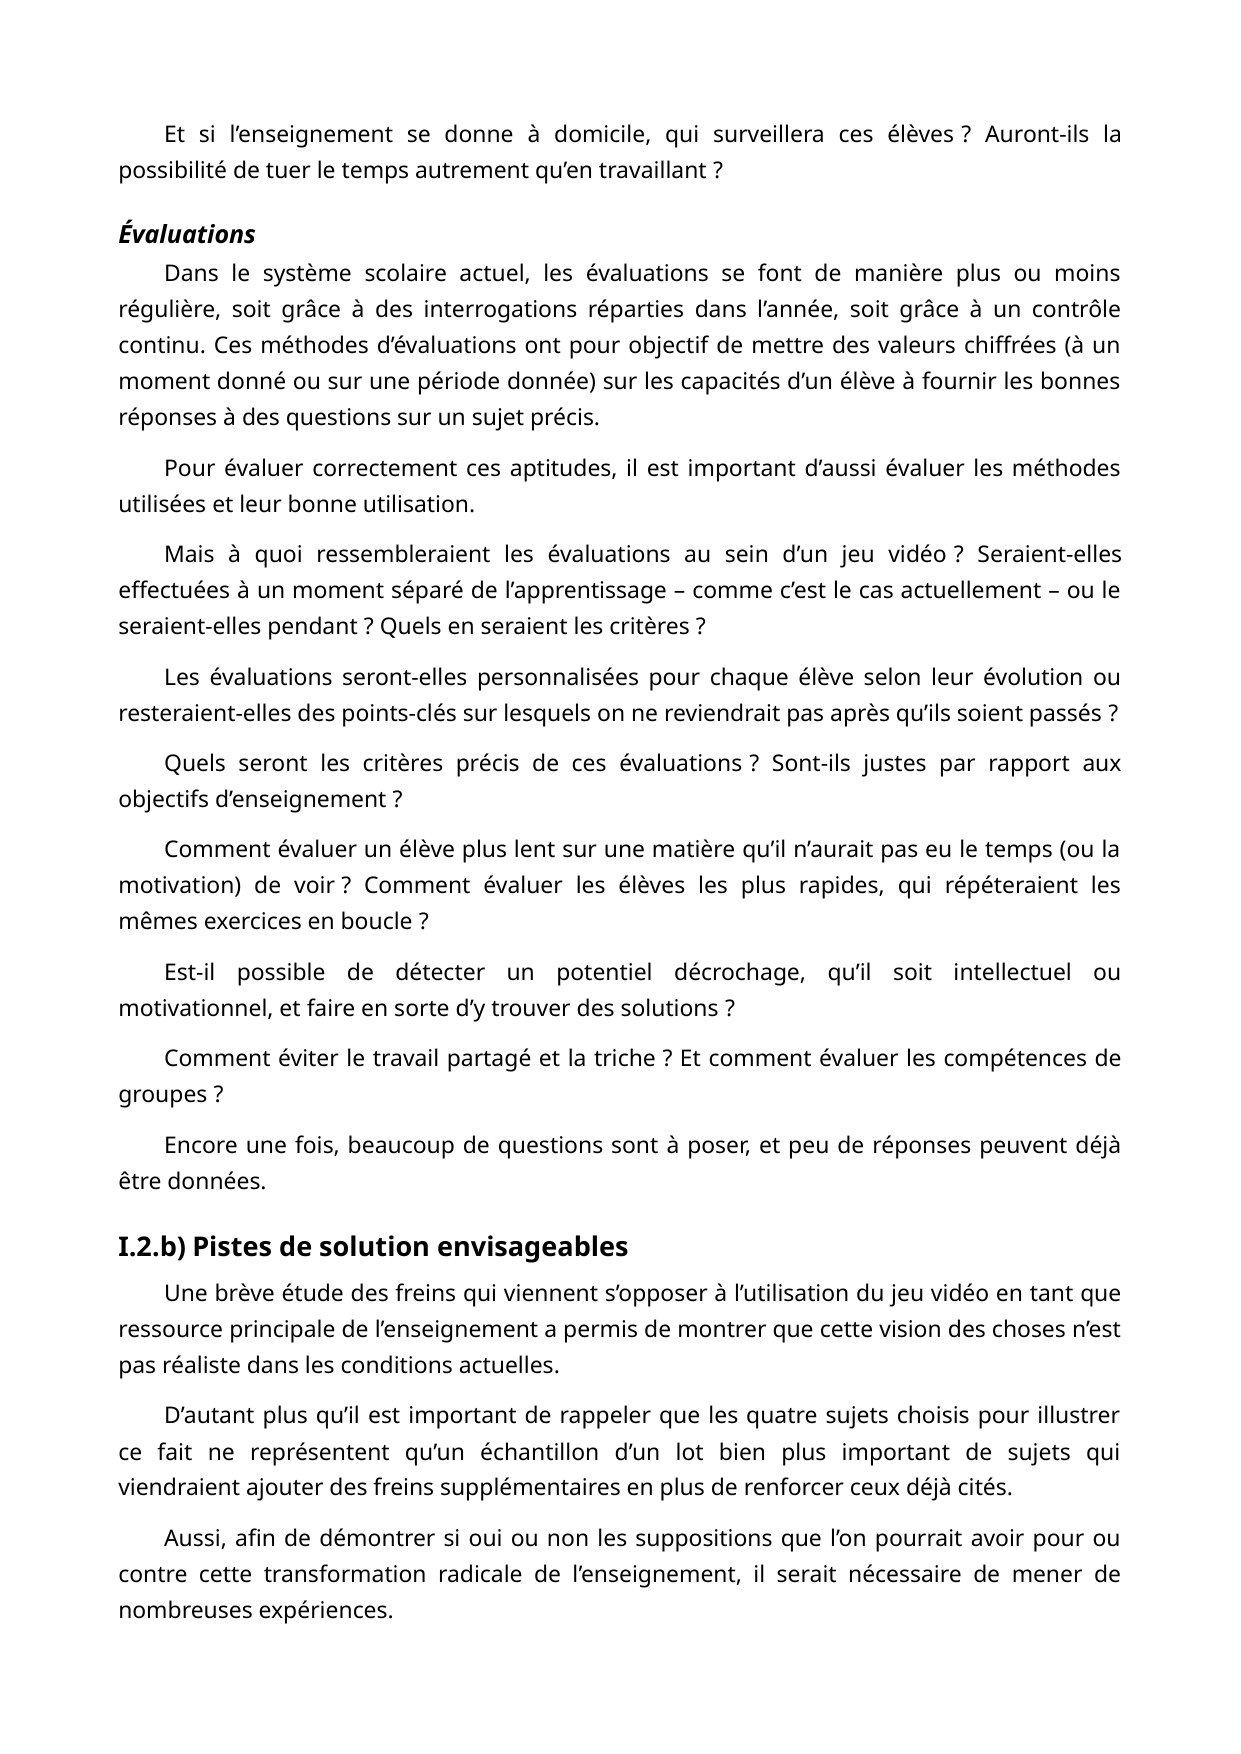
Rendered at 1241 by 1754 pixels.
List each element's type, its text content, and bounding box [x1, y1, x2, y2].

subtitle Évaluations [118, 217, 1122, 251]
text D’autant plus qu’il est important de rappeler que les quatre sujets choisis pour illustrer ce fait ne représentent qu’un échantillon d’un lot bien plus important de sujets qui viendraient ajouter des freins supplémentaires en plus de renforcer ceux déjà cités. [118, 1399, 1122, 1503]
text Quels seront les critères précis de ces évaluations ? Sont-ils justes par rapport aux objectifs d’enseignement ? [118, 747, 1122, 814]
text Une brève étude des freins qui viennent s’opposer à l’utilisation du jeu vidéo en tant que ressource principale de l’enseignement a permis de montrer que cette vision des choses n’est pas réaliste dans les conditions actuelles. [118, 1277, 1122, 1380]
text Encore une fois, beaucoup de questions sont à poser, et peu de réponses peuvent déjà être données. [118, 1129, 1122, 1196]
text Les évaluations seront-elles personnalisées pour chaque élève selon leur évolution ou resteraient-elles des points-clés sur lesquels on ne reviendrait pas après qu’ils soient passés ? [118, 661, 1122, 728]
text Pour évaluer correctement ces aptitudes, il est important d’aussi évaluer les méthodes utilisées et leur bonne utilisation. [118, 452, 1122, 519]
text Dans le système scolaire actuel, les évaluations se font de manière plus ou moins régulière, soit grâce à des interrogations réparties dans l’année, soit grâce à un contrôle continu. Ces méthodes d’évaluations ont pour objectif de mettre des valeurs chiffrées (à un moment donné ou sur une période donnée) sur les capacités d’un élève à fournir les bonnes réponses à des questions sur un sujet précis. [118, 257, 1122, 432]
text Mais à quoi ressembleraient les évaluations au sein d’un jeu vidéo ? Seraient-elles effectuées à un moment séparé de l’apprentissage – comme c’est le cas actuellement – ou le seraient-elles pendant ? Quels en seraient les critères ? [118, 538, 1122, 641]
text Est-il possible de détecter un potentiel décrochage, qu’il soit intellectuel ou motivationnel, et faire en sorte d’y trouver des solutions ? [118, 956, 1122, 1023]
text Comment évaluer un élève plus lent sur une matière qu’il n’aurait pas eu le temps (ou la motivation) de voir ? Comment évaluer les élèves les plus rapides, qui répéteraient les mêmes exercices en boucle ? [118, 833, 1122, 937]
text Aussi, afin de démontrer si oui ou non les suppositions que l’on pourrait avoir pour ou contre cette transformation radicale de l’enseignement, il serait nécessaire de mener de nombreuses expériences. [118, 1522, 1122, 1625]
text Et si l’enseignement se donne à domicile, qui surveillera ces élèves ? Auront-ils la possibilité de tuer le temps autrement qu’en travaillant ? [118, 118, 1122, 185]
text Comment éviter le travail partagé et la triche ? Et comment évaluer les compétences de groupes ? [118, 1042, 1122, 1109]
subtitle Pistes de solution envisageables [118, 1228, 1122, 1264]
